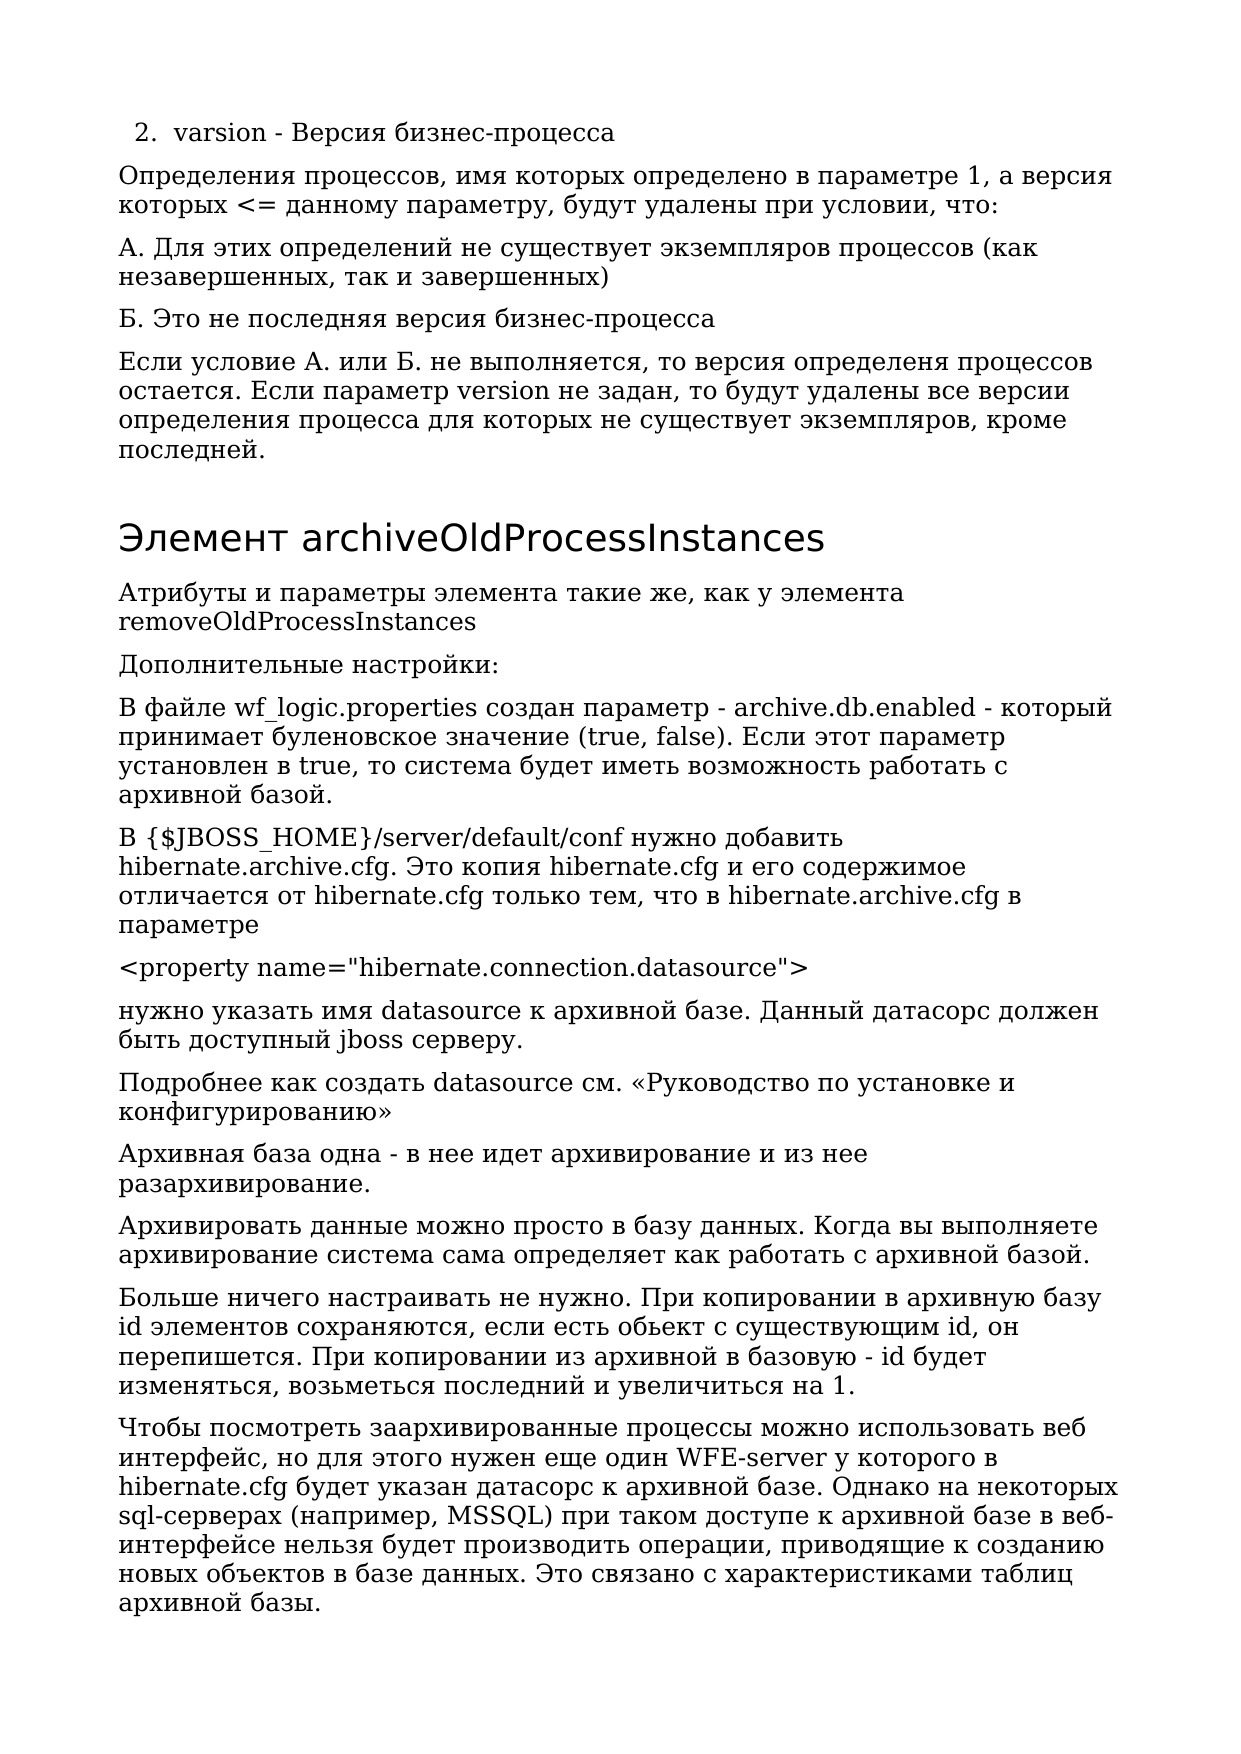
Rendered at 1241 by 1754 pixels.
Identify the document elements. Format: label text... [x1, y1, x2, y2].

subtitle Элемент archiveOldProcessInstances [118, 516, 1122, 560]
text Атрибуты и параметры элемента такие же, как у элемента removeOldProcessInstances [118, 578, 1122, 636]
text В файле wf_logic.properties создан параметр - archive.db.enabled - который принимает буленовское значение (true, false). Если этот параметр установлен в true, то система будет иметь возможность работать с архивной базой. [118, 693, 1122, 809]
text Архивировать данные можно просто в базу данных. Когда вы выполняете архивирование система сама определяет как работать с архивной базой. [118, 1211, 1122, 1270]
text А. Для этих определений не существует экземпляров процессов (как незавершенных, так и завершенных) [118, 233, 1122, 291]
text Чтобы посмотреть заархивированные процессы можно использовать веб интерфейс, но для этого нужен еще один WFE-server у которого в hibernate.cfg будет указан датасорс к архивной базе. Однако на некоторых sql-серверах (например, MSSQL) при таком доступе к архивной базе в веб-интерфейсе нельзя будет производить операции, приводящие к созданию новых объектов в базе данных. Это связано с характеристиками таблиц архивной базы. [118, 1413, 1122, 1618]
list varsion - Версия бизнес-процесса [118, 118, 1122, 147]
text В {$JBOSS_HOME}/server/default/conf нужно добавить hibernate.archive.cfg. Это копия hibernate.cfg и его содержимое отличается от hibernate.cfg только тем, что в hibernate.archive.cfg в параметре [118, 823, 1122, 939]
text Если условие А. или Б. не выполняется, то версия определеня процессов остается. Если параметр version не задан, то будут удалены все версии определения процесса для которых не существует экземпляров, кроме последней. [118, 347, 1122, 464]
text Б. Это не последняя версия бизнес-процесса [118, 304, 1122, 334]
text <property name="hibernate.connection.datasource"> [118, 953, 1122, 982]
text Дополнительные настройки: [118, 650, 1122, 679]
text Больше ничего настраивать не нужно. При копировании в архивную базу id элементов сохраняются, если есть обьект с существующим id, он перепишется. При копировании из архивной в базовую - id будет изменяться, возьметься последний и увеличиться на 1. [118, 1283, 1122, 1400]
text Определения процессов, имя которых определено в параметре 1, а версия которых <= данному параметру, будут удалены при условии, что: [118, 161, 1122, 219]
text Архивная база одна - в нее идет архивирование и из нее разархивирование. [118, 1139, 1122, 1198]
text нужно указать имя datasource к архивной базе. Данный датасорс должен быть доступный jboss серверу. [118, 996, 1122, 1054]
text Подробнее как создать datasource cм. «Руководство по установке и конфигурированию» [118, 1068, 1122, 1126]
